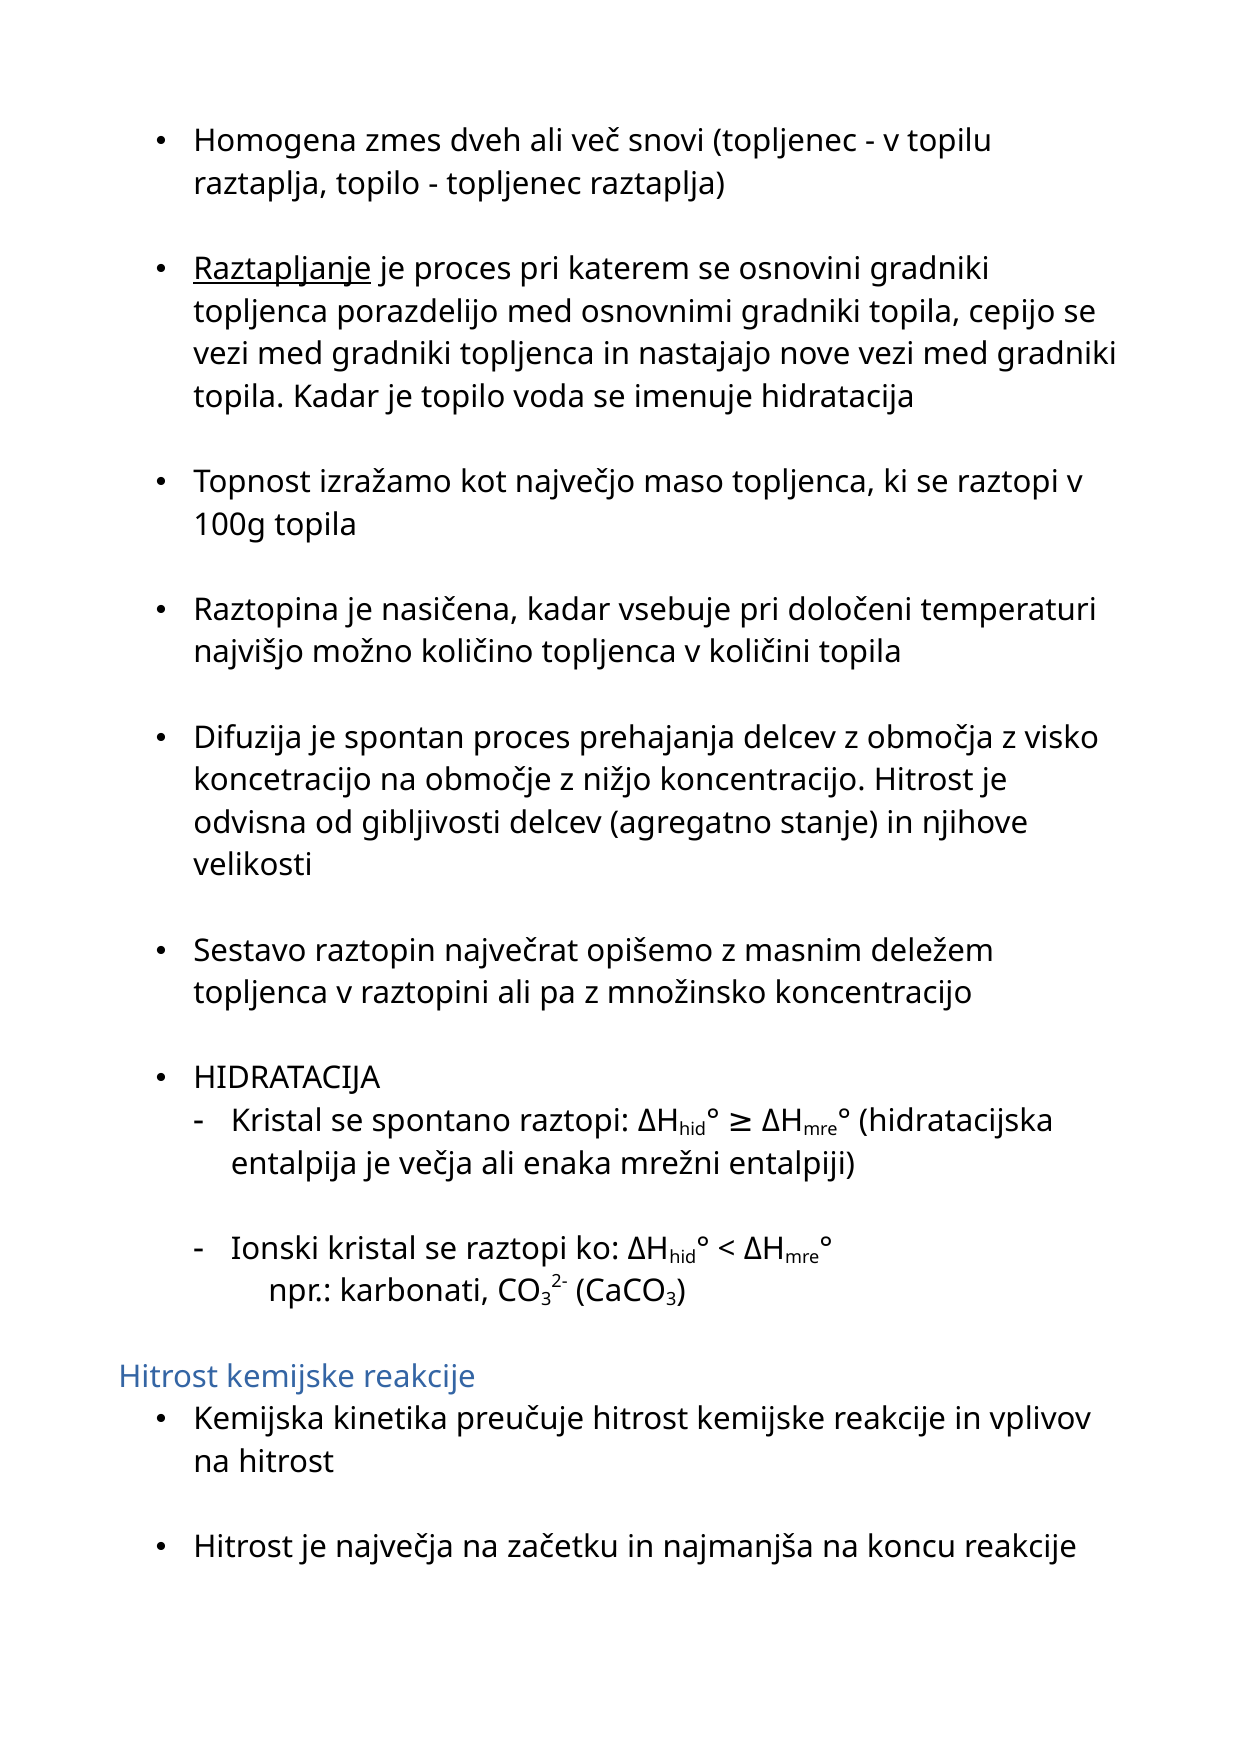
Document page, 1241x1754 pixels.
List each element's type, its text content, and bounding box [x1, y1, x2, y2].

list Homogena zmes dveh ali več snovi (topljenec - v topilu raztaplja, topilo - topljenec raztaplja) [156, 118, 1122, 203]
list Raztopina je nasičena, kadar vsebuje pri določeni temperaturi najvišjo možno količino topljenca v količini topila [156, 587, 1122, 672]
list Raztapljanje je proces pri katerem se osnovini gradniki topljenca porazdelijo med osnovnimi gradniki topila, cepijo se vezi med gradniki topljenca in nastajajo nove vezi med gradniki topila. Kadar je topilo voda se imenuje hidratacija [156, 246, 1122, 416]
list Kemijska kinetika preučuje hitrost kemijske reakcije in vplivov na hitrost [156, 1396, 1122, 1481]
list Sestavo raztopin največrat opišemo z masnim deležem topljenca v raztopini ali pa z množinsko koncentracijo [156, 928, 1122, 1013]
list Topnost izražamo kot največjo maso topljenca, ki se raztopi v 100g topila [156, 459, 1122, 544]
list Hitrost je največja na začetku in najmanjša na koncu reakcije [156, 1524, 1122, 1567]
text Hitrost kemijske reakcije [118, 1354, 1122, 1396]
list Difuzija je spontan proces prehajanja delcev z območja z visko koncetracijo na območje z nižjo koncentracijo. Hitrost je odvisna od gibljivosti delcev (agregatno stanje) in njihove velikosti [156, 714, 1122, 885]
list npr.: karbonati, CO32- (CaCO3) [231, 1268, 1122, 1311]
list Ionski kristal se raztopi ko: ΔHhid° < ΔHmre° [193, 1226, 1122, 1268]
list HIDRATACIJA [156, 1055, 1122, 1098]
list Kristal se spontano raztopi: ΔHhid° ≥ ΔHmre° (hidratacijska entalpija je večja ali enaka mrežni entalpiji) [193, 1098, 1122, 1183]
